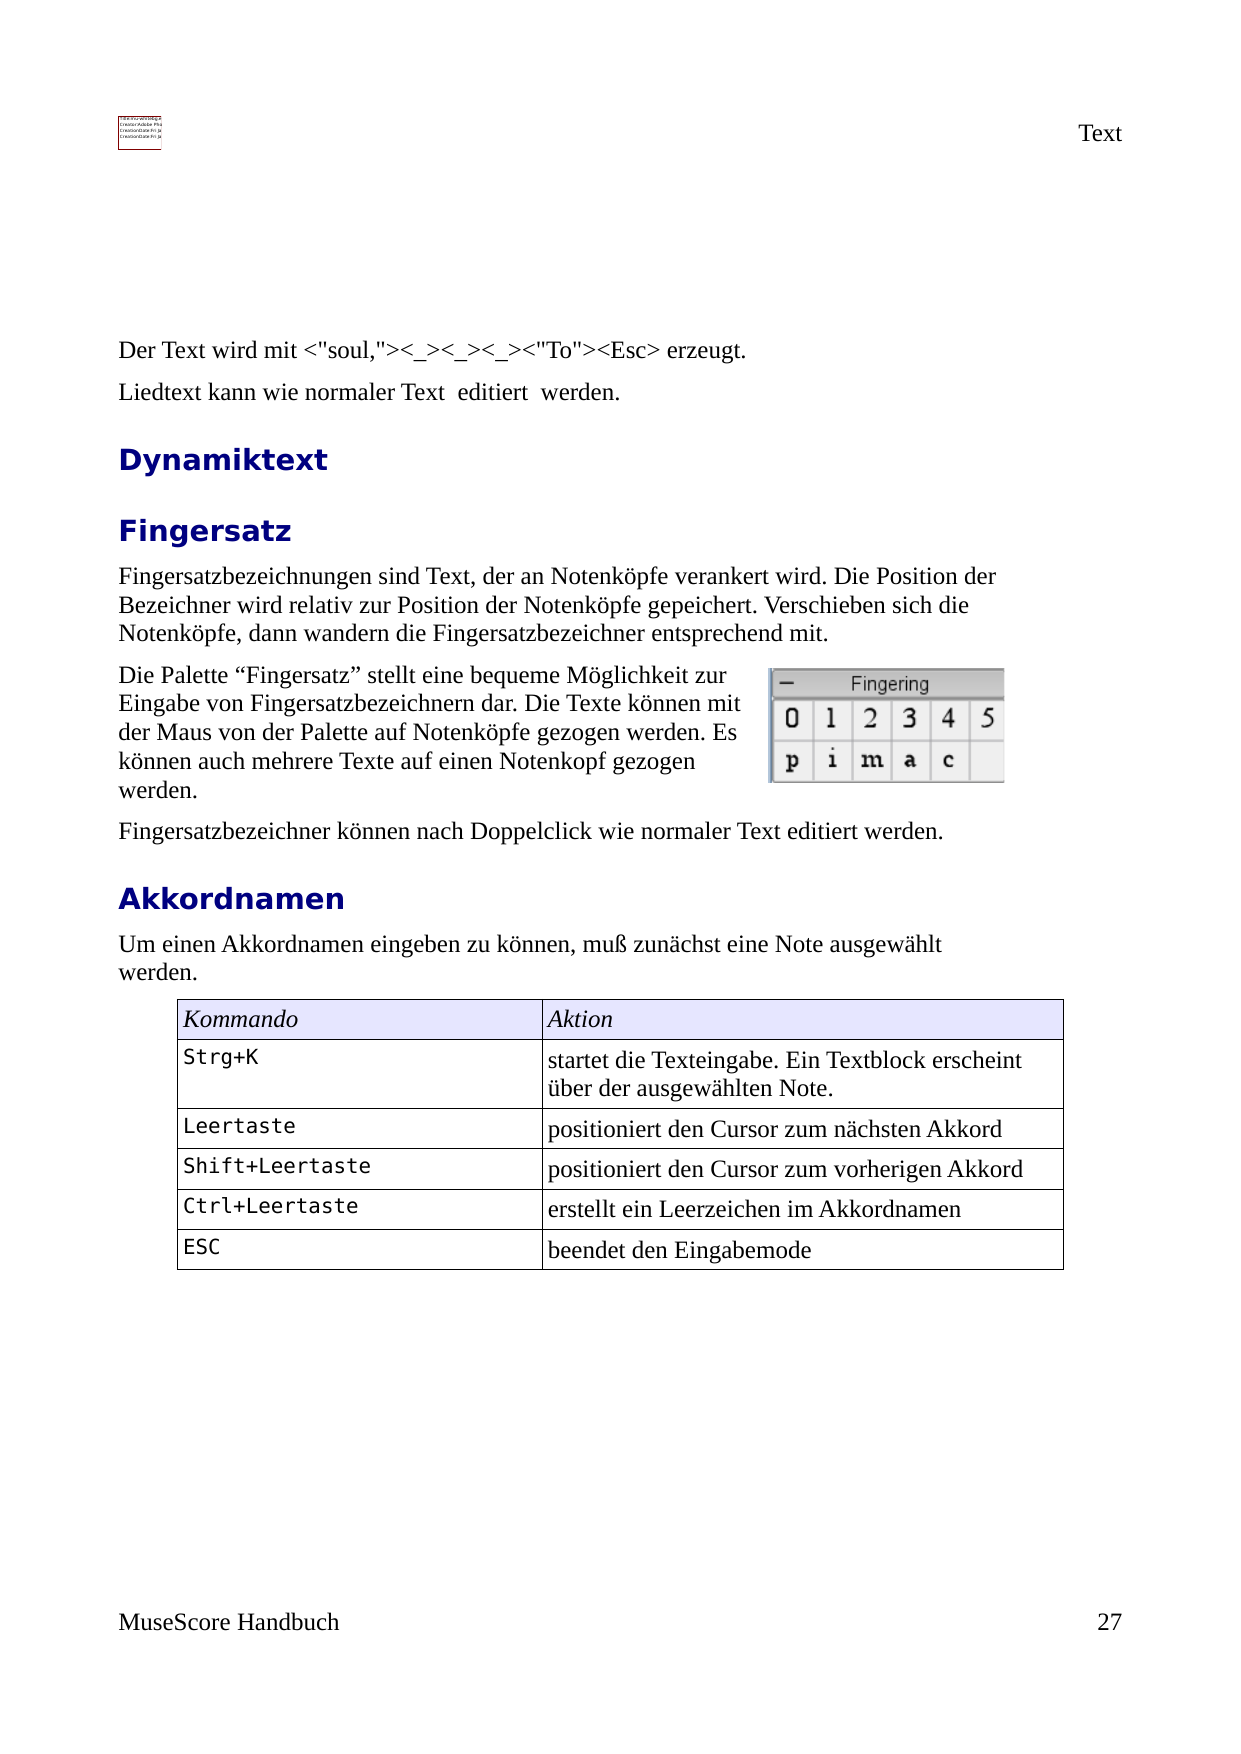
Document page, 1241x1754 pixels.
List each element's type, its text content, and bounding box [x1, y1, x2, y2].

text Um einen Akkordnamen eingeben zu können, muß zunächst eine Note ausgewählt werden. [118, 929, 1004, 986]
subtitle Dynamiktext [118, 443, 1122, 477]
table_cell positioniert den Cursor zum vorherigen Akkord [543, 1149, 1063, 1189]
table_cell erstellt ein Leerzeichen im Akkordnamen [543, 1190, 1063, 1229]
text Die Palette “Fingersatz” stellt eine bequeme Möglichkeit zur Eingabe von Fingersatzbezeichnern dar. Die Texte können mit der Maus von der Palette auf Notenköpfe gezogen werden. Es können auch mehrere Texte auf einen Notenkopf gezogen werden. [118, 660, 1004, 803]
table_cell startet die Texteingabe. Ein Textblock erscheint über der ausgewählten Note. [543, 1040, 1063, 1108]
text Der Text wird mit <"soul,"><_><_><_><"To"><Esc> erzeugt. [118, 336, 1004, 364]
subtitle Akkordnamen [118, 882, 1122, 916]
text Fingersatzbezeichnungen sind Text, der an Notenköpfe verankert wird. Die Position der Bezeichner wird relativ zur Position der Notenköpfe gepeichert. Verschieben sich die Notenköpfe, dann wandern die Fingersatzbezeichner entsprechend mit. [118, 561, 1004, 647]
table_cell Ctrl+Leertaste [178, 1190, 542, 1229]
picture [768, 668, 1005, 783]
text Liedtext kann wie normaler Text editiert werden. [118, 377, 1004, 406]
table_cell Leertaste [178, 1109, 542, 1148]
table_header Aktion [543, 1000, 1063, 1039]
table_header Kommando [178, 1000, 542, 1039]
table_cell positioniert den Cursor zum nächsten Akkord [543, 1109, 1063, 1148]
subtitle Fingersatz [118, 514, 1122, 548]
table_cell Strg+K [178, 1040, 542, 1108]
table_cell ESC [178, 1230, 542, 1269]
table_cell beendet den Eingabemode [543, 1230, 1063, 1269]
table_cell Shift+Leertaste [178, 1149, 542, 1189]
text Fingersatzbezeichner können nach Doppelclick wie normaler Text editiert werden. [118, 816, 1004, 845]
